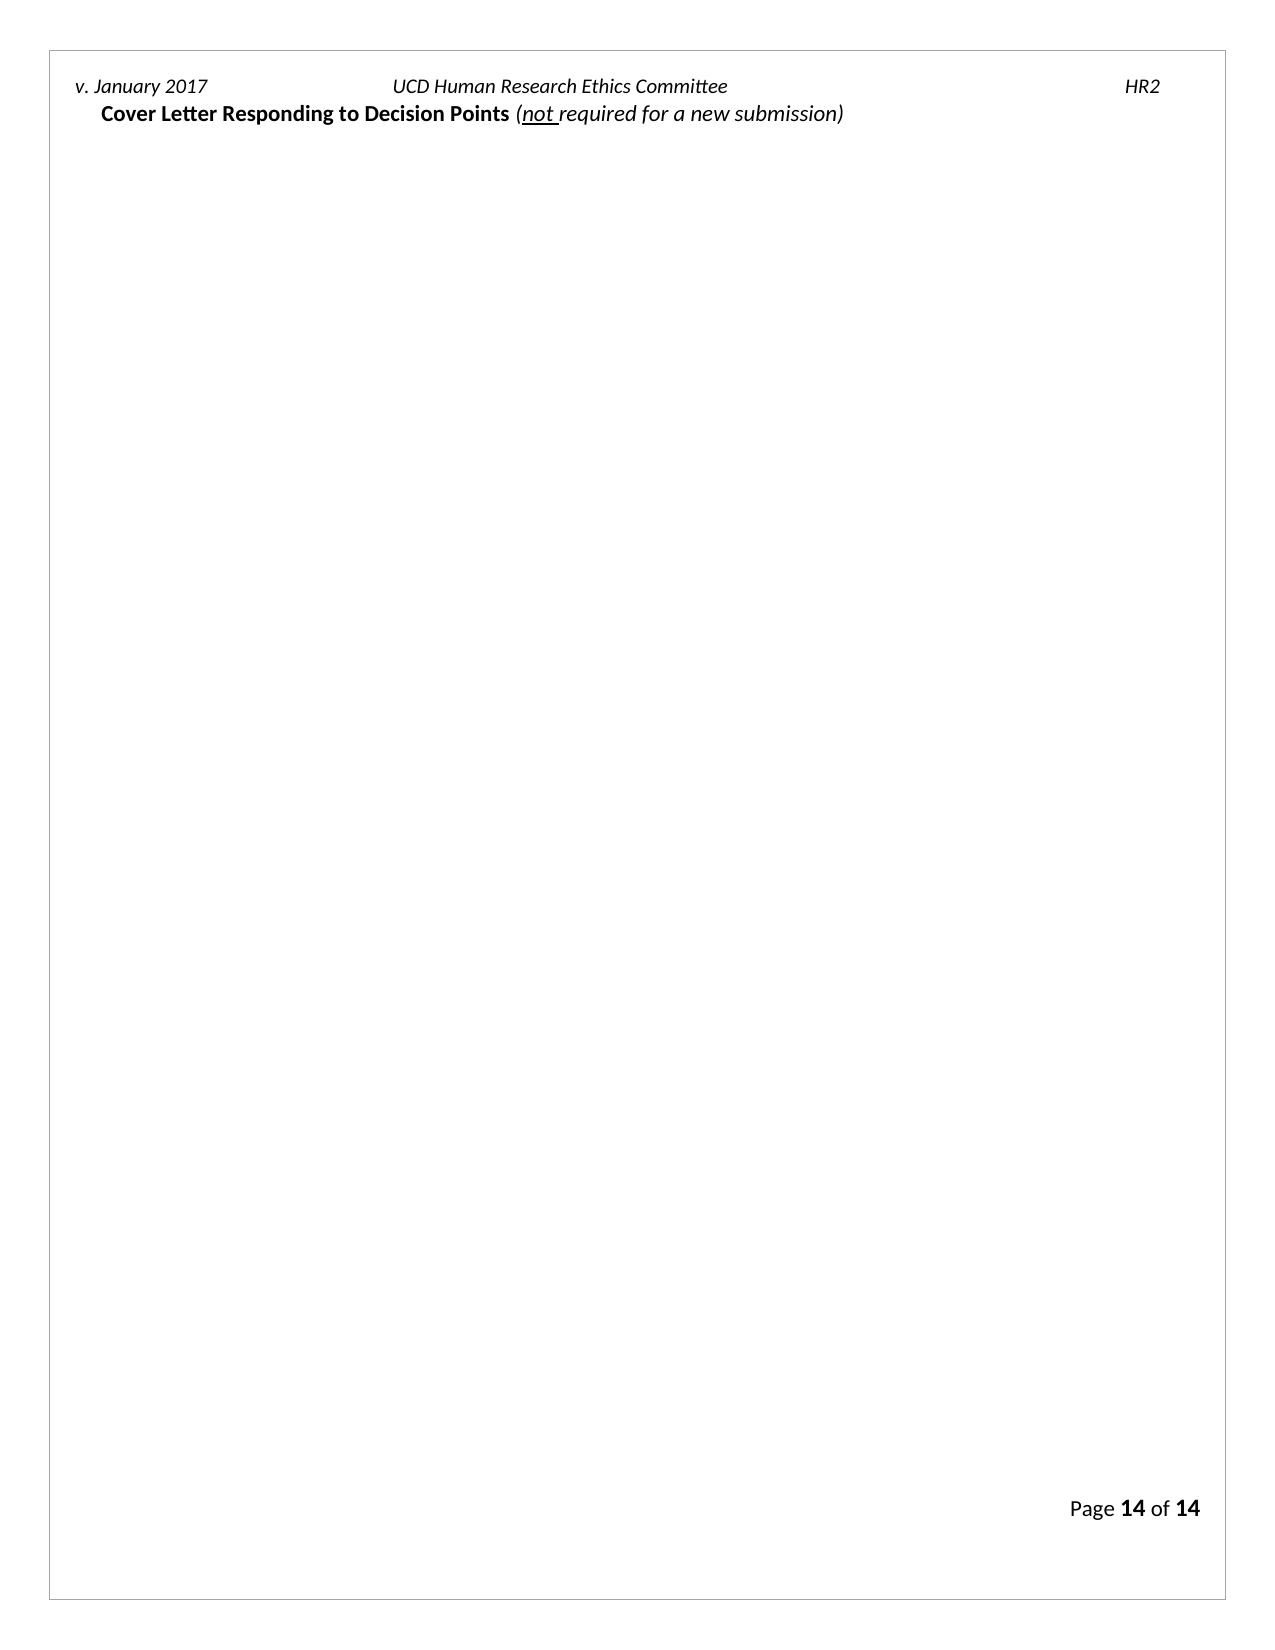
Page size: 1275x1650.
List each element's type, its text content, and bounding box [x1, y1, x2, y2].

text Cover Letter Responding to Decision Points (not required for a new submission) [101, 99, 1174, 127]
